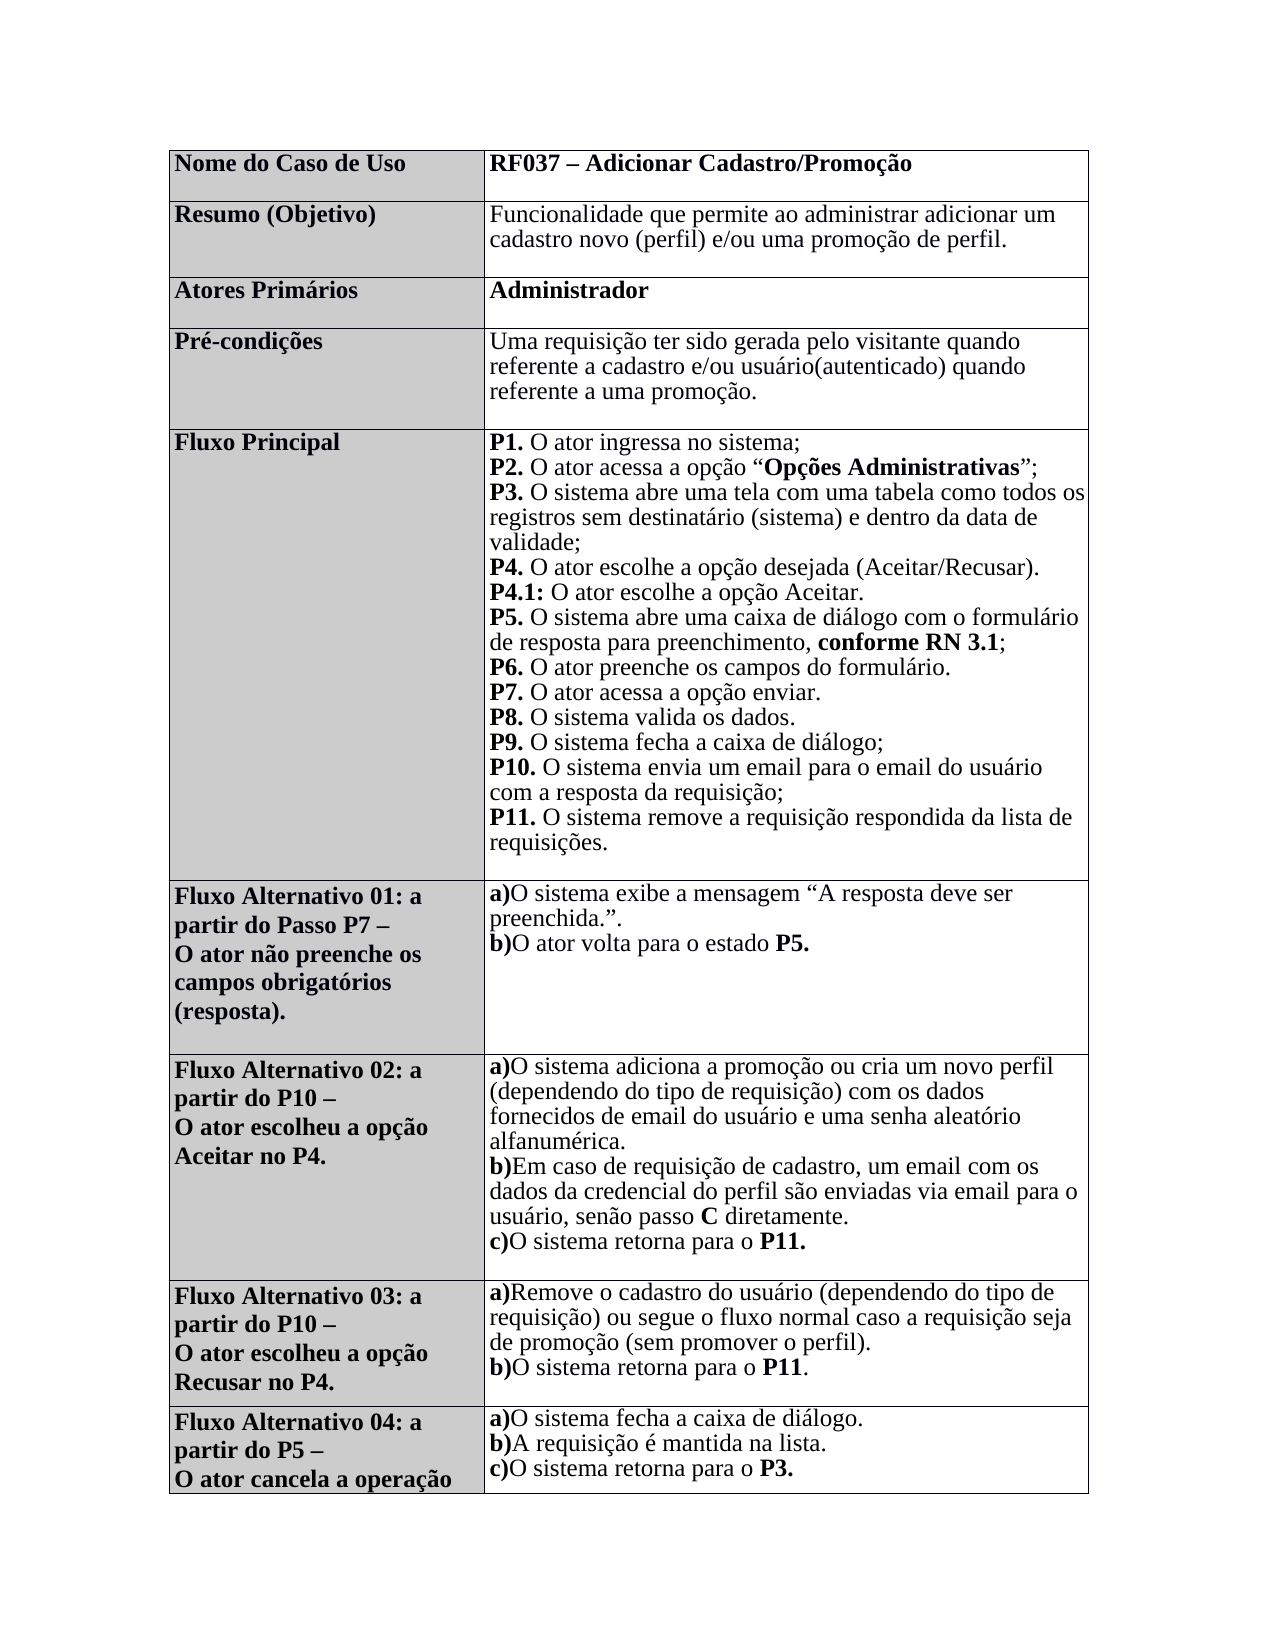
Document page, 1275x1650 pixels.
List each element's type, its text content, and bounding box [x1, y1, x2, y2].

table_cell Funcionalidade que permite ao administrar adicionar um cadastro novo (perfil) e/ou uma promoção de perfil. [485, 202, 1088, 277]
table_cell P1. O ator ingressa no sistema; P2. O ator acessa a opção “Opções Administrativas”; P3. O sistema abre uma tela com uma tabela como todos os registros sem destinatário (sistema) e dentro da data de validade; P4. O ator escolhe a opção desejada (Aceitar/Recusar). P4.1: O ator escolhe a opção Aceitar. P5. O sistema abre uma caixa de diálogo com o formulário de resposta para preenchimento, conforme RN 3.1; P6. O ator preenche os campos do formulário. P7. O ator acessa a opção enviar. P8. O sistema valida os dados. P9. O sistema fecha a caixa de diálogo; P10. O sistema envia um email para o email do usuário com a resposta da requisição; P11. O sistema remove a requisição respondida da lista de requisições. [485, 430, 1088, 880]
table_header RF037 – Adicionar Cadastro/Promoção [485, 151, 1088, 201]
table_cell Administrador [485, 278, 1088, 328]
table_header Nome do Caso de Uso [170, 151, 484, 201]
table_cell Atores Primários [170, 278, 484, 328]
table_cell Fluxo Alternativo 01: a partir do Passo P7 – O ator não preenche os campos obrigatórios (resposta). [170, 881, 484, 1054]
table_cell Fluxo Alternativo 03: a partir do P10 – O ator escolheu a opção Recusar no P4. [170, 1281, 484, 1406]
table_cell a)O sistema fecha a caixa de diálogo. b)A requisição é mantida na lista. c)O sistema retorna para o P3. [485, 1407, 1088, 1493]
table_cell a)O sistema exibe a mensagem “A resposta deve ser preenchida.”. b)O ator volta para o estado P5. [485, 881, 1088, 1054]
table_cell Fluxo Principal [170, 430, 484, 880]
table_cell Fluxo Alternativo 04: a partir do P5 – O ator cancela a operação [170, 1407, 484, 1493]
table_cell Resumo (Objetivo) [170, 202, 484, 277]
table_cell Fluxo Alternativo 02: a partir do P10 – O ator escolheu a opção Aceitar no P4. [170, 1055, 484, 1280]
table_cell a)Remove o cadastro do usuário (dependendo do tipo de requisição) ou segue o fluxo normal caso a requisição seja de promoção (sem promover o perfil). b)O sistema retorna para o P11. [485, 1281, 1088, 1406]
table_cell Uma requisição ter sido gerada pelo visitante quando referente a cadastro e/ou usuário(autenticado) quando referente a uma promoção. [485, 329, 1088, 429]
table_cell Pré-condições [170, 329, 484, 429]
table_cell a)O sistema adiciona a promoção ou cria um novo perfil (dependendo do tipo de requisição) com os dados fornecidos de email do usuário e uma senha aleatório alfanumérica. b)Em caso de requisição de cadastro, um email com os dados da credencial do perfil são enviadas via email para o usuário, senão passo C diretamente. c)O sistema retorna para o P11. [485, 1055, 1088, 1280]
